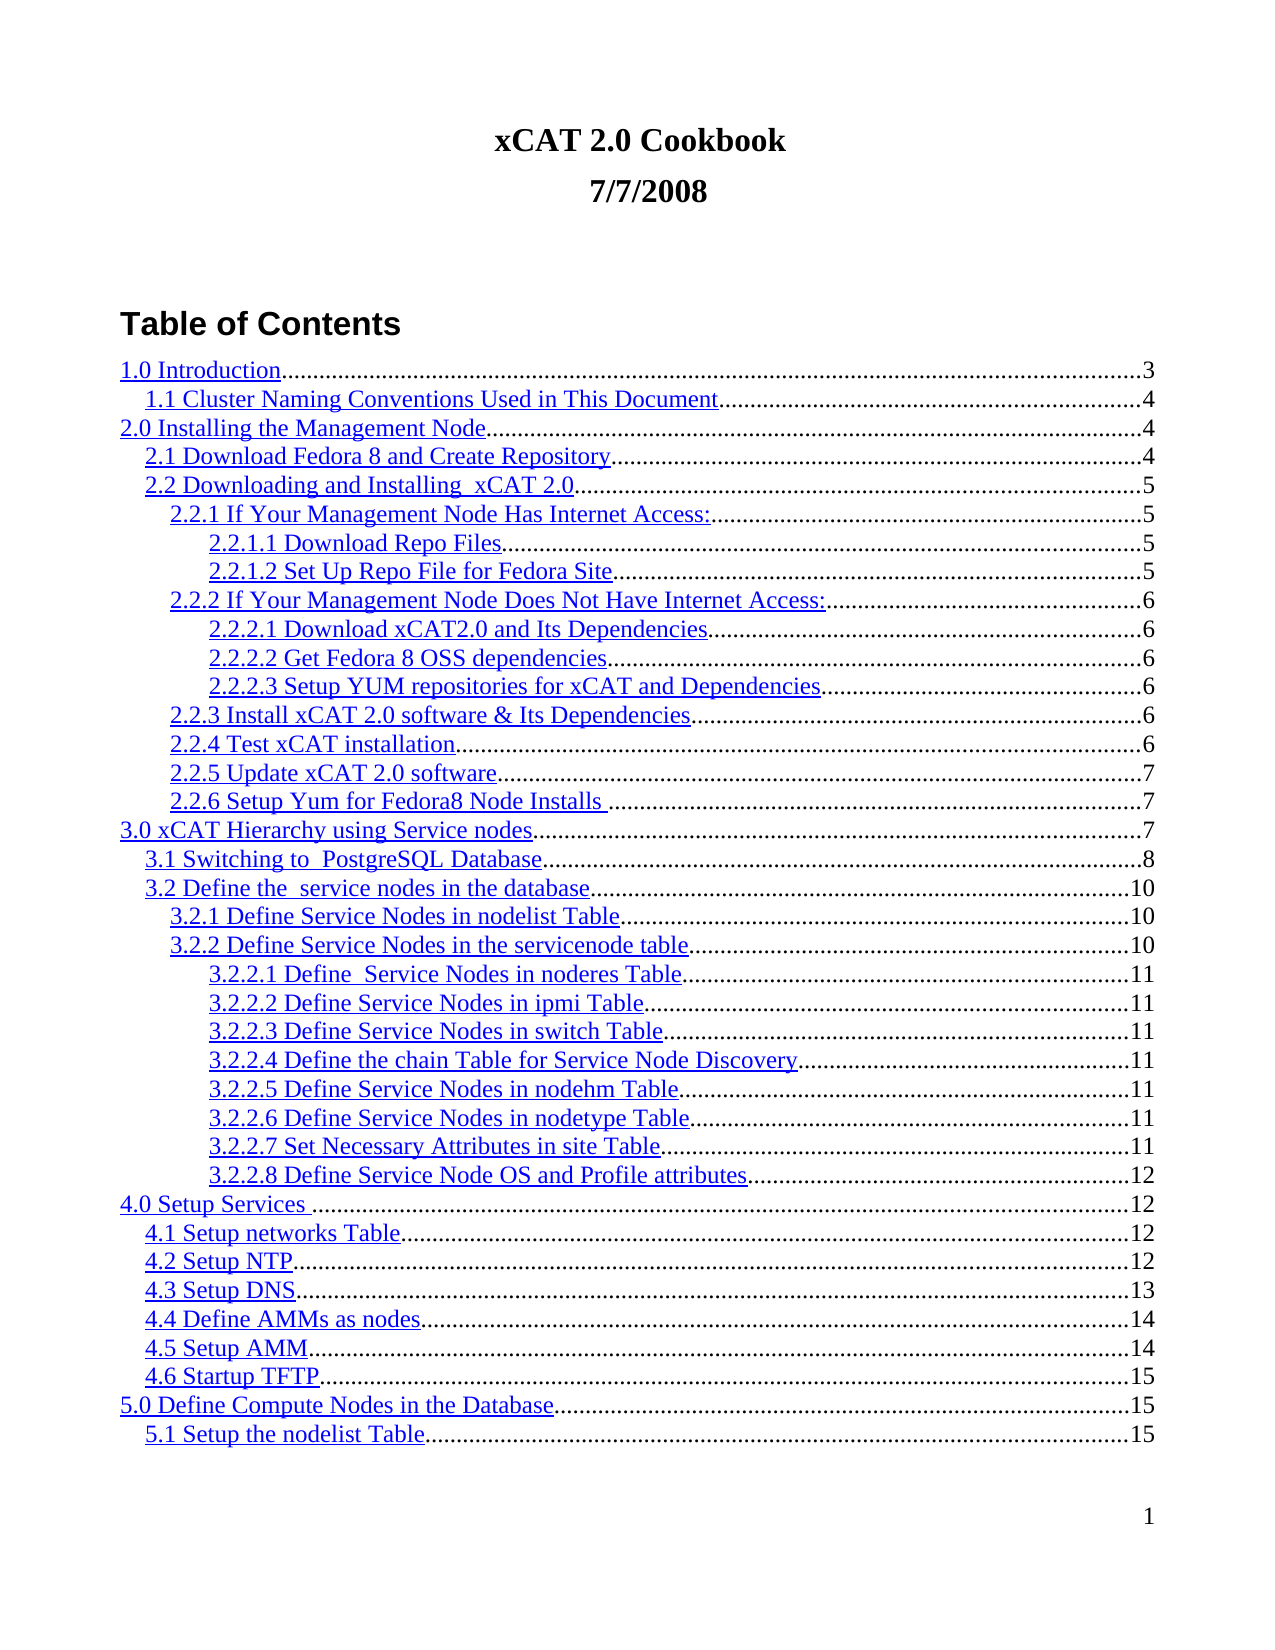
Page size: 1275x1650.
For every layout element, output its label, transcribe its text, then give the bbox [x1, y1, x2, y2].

text 2.2.6 Setup Yum for Fedora8 Node Installs 7 [170, 786, 1155, 815]
text 2.2.1 If Your Management Node Has Internet Access: 5 [170, 499, 1155, 528]
text 3.2.2.4 Define the chain Table for Service Node Discovery 11 [208, 1045, 1155, 1074]
text 5.0 Define Compute Nodes in the Database 15 [120, 1390, 1155, 1419]
text 3.2.2.5 Define Service Nodes in nodehm Table 11 [208, 1074, 1155, 1103]
text 2.2.5 Update xCAT 2.0 software 7 [170, 758, 1155, 786]
text 2.2.1.2 Set Up Repo File for Fedora Site 5 [208, 556, 1155, 585]
text 2.0 Installing the Management Node 4 [120, 413, 1155, 441]
text 7/7/2008 [120, 171, 1155, 209]
text 4.5 Setup AMM 14 [145, 1333, 1155, 1361]
text 2.1 Download Fedora 8 and Create Repository 4 [145, 441, 1155, 470]
text 4.4 Define AMMs as nodes 14 [145, 1304, 1155, 1333]
text 2.2.1.1 Download Repo Files 5 [208, 528, 1155, 556]
text 2.2 Downloading and Installing xCAT 2.0 5 [145, 470, 1155, 499]
text 5.1 Setup the nodelist Table 15 [145, 1419, 1155, 1448]
text 3.2 Define the service nodes in the database 10 [145, 873, 1155, 901]
text 4.1 Setup networks Table 12 [145, 1218, 1155, 1246]
text 2.2.2.1 Download xCAT2.0 and Its Dependencies 6 [208, 614, 1155, 643]
text 3.2.2.3 Define Service Nodes in switch Table 11 [208, 1016, 1155, 1045]
text 1.0 Introduction 3 [120, 355, 1155, 384]
text 3.2.2.2 Define Service Nodes in ipmi Table 11 [208, 988, 1155, 1016]
text 3.2.2.7 Set Necessary Attributes in site Table 11 [208, 1131, 1155, 1160]
text 3.2.2.6 Define Service Nodes in nodetype Table 11 [208, 1103, 1155, 1131]
text 2.2.2.2 Get Fedora 8 OSS dependencies 6 [208, 643, 1155, 671]
text 2.2.2 If Your Management Node Does Not Have Internet Access: 6 [170, 585, 1155, 614]
text 2.2.4 Test xCAT installation 6 [170, 729, 1155, 758]
text 3.0 xCAT Hierarchy using Service nodes 7 [120, 815, 1155, 844]
text 3.2.1 Define Service Nodes in nodelist Table 10 [170, 901, 1155, 930]
text 3.1 Switching to PostgreSQL Database 8 [145, 844, 1155, 873]
text 4.6 Startup TFTP 15 [145, 1361, 1155, 1390]
text 2.2.3 Install xCAT 2.0 software & Its Dependencies 6 [170, 700, 1155, 729]
text 3.2.2 Define Service Nodes in the servicenode table 10 [170, 930, 1155, 959]
text 4.2 Setup NTP 12 [145, 1246, 1155, 1275]
text 4.0 Setup Services 12 [120, 1189, 1155, 1218]
text xCAT 2.0 Cookbook [120, 120, 1155, 158]
text 4.3 Setup DNS 13 [145, 1275, 1155, 1304]
subtitle Table of Contents [120, 304, 1155, 343]
text 3.2.2.8 Define Service Node OS and Profile attributes 12 [208, 1160, 1155, 1189]
text 2.2.2.3 Setup YUM repositories for xCAT and Dependencies 6 [208, 671, 1155, 700]
text 1.1 Cluster Naming Conventions Used in This Document 4 [145, 384, 1155, 413]
text 3.2.2.1 Define Service Nodes in noderes Table 11 [208, 959, 1155, 988]
